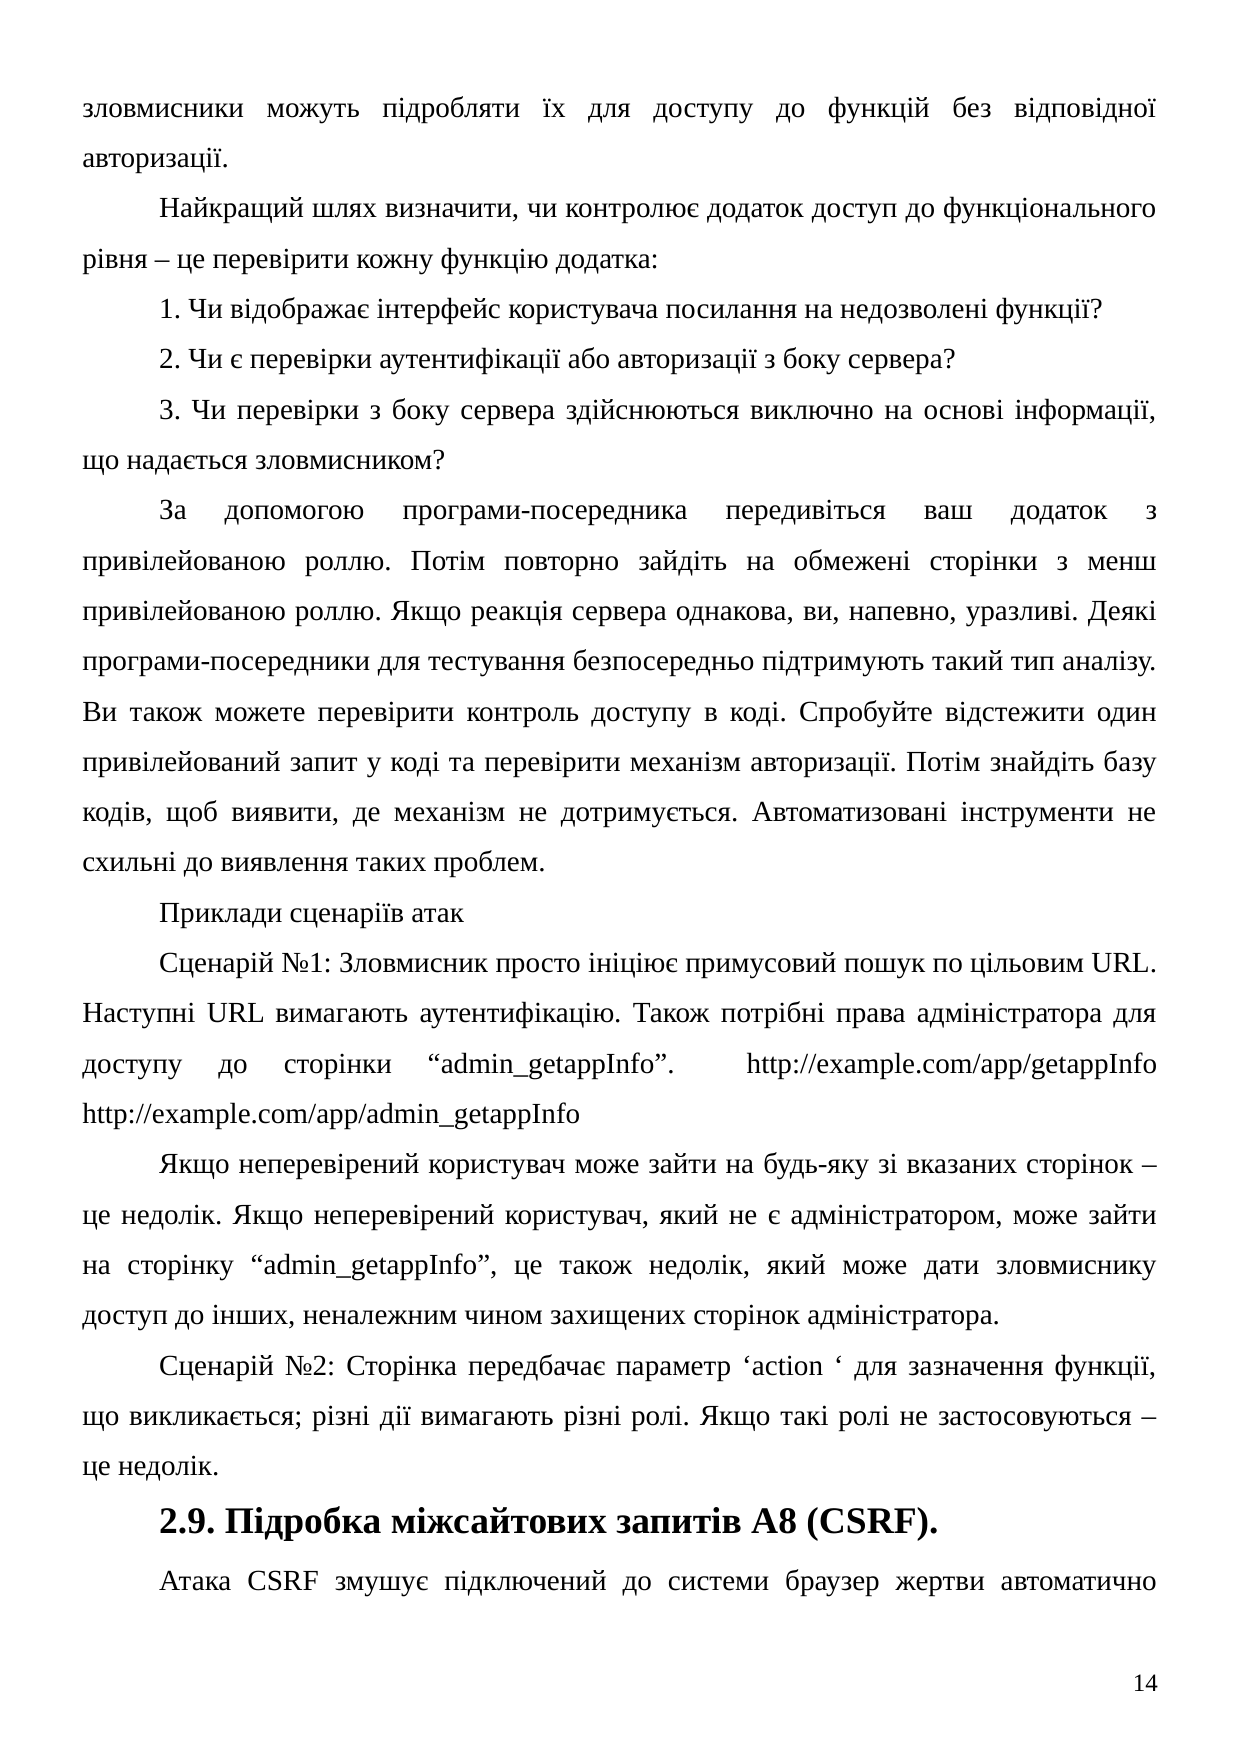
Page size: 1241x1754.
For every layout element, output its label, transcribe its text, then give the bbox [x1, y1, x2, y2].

text Сценарій №1: Зловмисник просто ініціює примусовий пошук по цільовим URL. Наступні URL вимагають аутентифікацію. Також потрібні права адміністратора для доступу до сторінки “admin_getappInfo”. http://example.com/app/getappInfo http://example.com/app/admin_getappInfo [82, 945, 1158, 1130]
text За допомогою програми-посередника передивіться ваш додаток з привілейованою роллю. Потім повторно зайдіть на обмежені сторінки з менш привілейованою роллю. Якщо реакція сервера однакова, ви, напевно, уразливі. Деякі програми-посередники для тестування безпосередньо підтримують такий тип аналізу. Ви також можете перевірити контроль доступу в коді. Спробуйте відстежити один привілейований запит у коді та перевірити механізм авторизації. Потім знайдіть базу кодів, щоб виявити, де механізм не дотримується. Автоматизовані інструменти не схильні до виявлення таких проблем. [82, 492, 1158, 878]
text 2. Чи є перевірки аутентифікації або авторизації з боку сервера? [82, 341, 1158, 375]
text 1. Чи відображає інтерфейс користувача посилання на недозволені функції? [82, 291, 1158, 325]
text Приклади сценаріїв атак [82, 895, 1158, 928]
text Сценарій №2: Сторінка передбачає параметр ‘action ‘ для зазначення функції, що викликається; різні дії вимагають різні ролі. Якщо такі ролі не застосовуються – це недолік. [82, 1348, 1158, 1482]
text 3. Чи перевірки з боку сервера здійснюються виключно на основі інформації, що надається зловмисником? [82, 392, 1158, 476]
text Атака CSRF змушує підключений до системи браузер жертви автоматично [82, 1563, 1158, 1597]
text зловмисники можуть підробляти їх для доступу до функцій без відповідної авторизації. [82, 90, 1158, 174]
text Якщо неперевірений користувач може зайти на будь-яку зі вказаних сторінок – це недолік. Якщо неперевірений користувач, який не є адміністратором, може зайти на сторінку “admin_getappInfo”, це також недолік, який може дати зловмиснику доступ до інших, неналежним чином захищених сторінок адміністратора. [82, 1146, 1158, 1331]
text Найкращий шлях визначити, чи контролює додаток доступ до функціонального рівня – це перевірити кожну функцію додатка: [82, 191, 1158, 274]
subtitle 2.9. Підробка міжсайтових запитів A8 (CSRF). [82, 1499, 1158, 1542]
